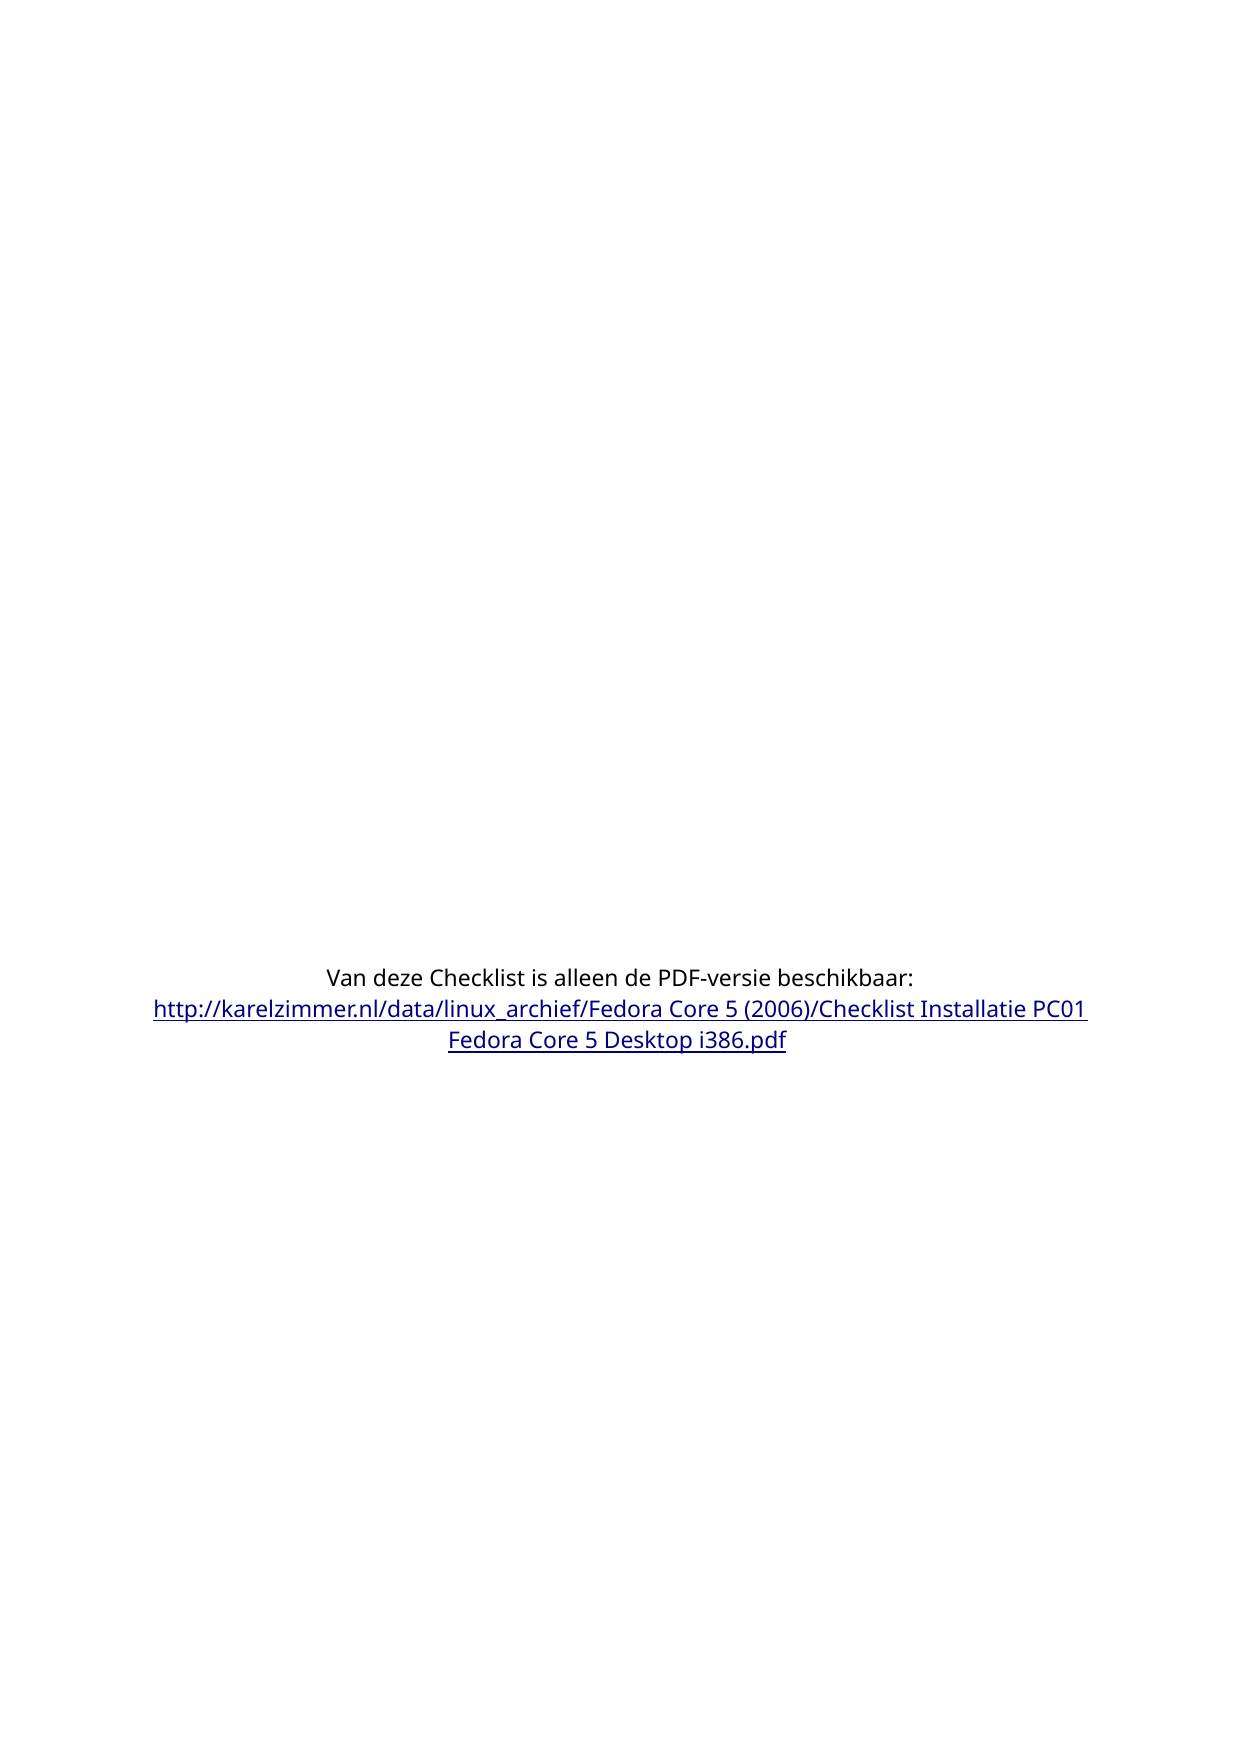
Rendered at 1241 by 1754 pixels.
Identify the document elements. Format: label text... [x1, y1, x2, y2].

text http://karelzimmer.nl/data/linux_archief/Fedora Core 5 (2006)/Checklist Installatie PC01 Fedora Core 5 Desktop i386.pdf [118, 993, 1122, 1056]
text Van deze Checklist is alleen de PDF-versie beschikbaar: [118, 962, 1122, 993]
